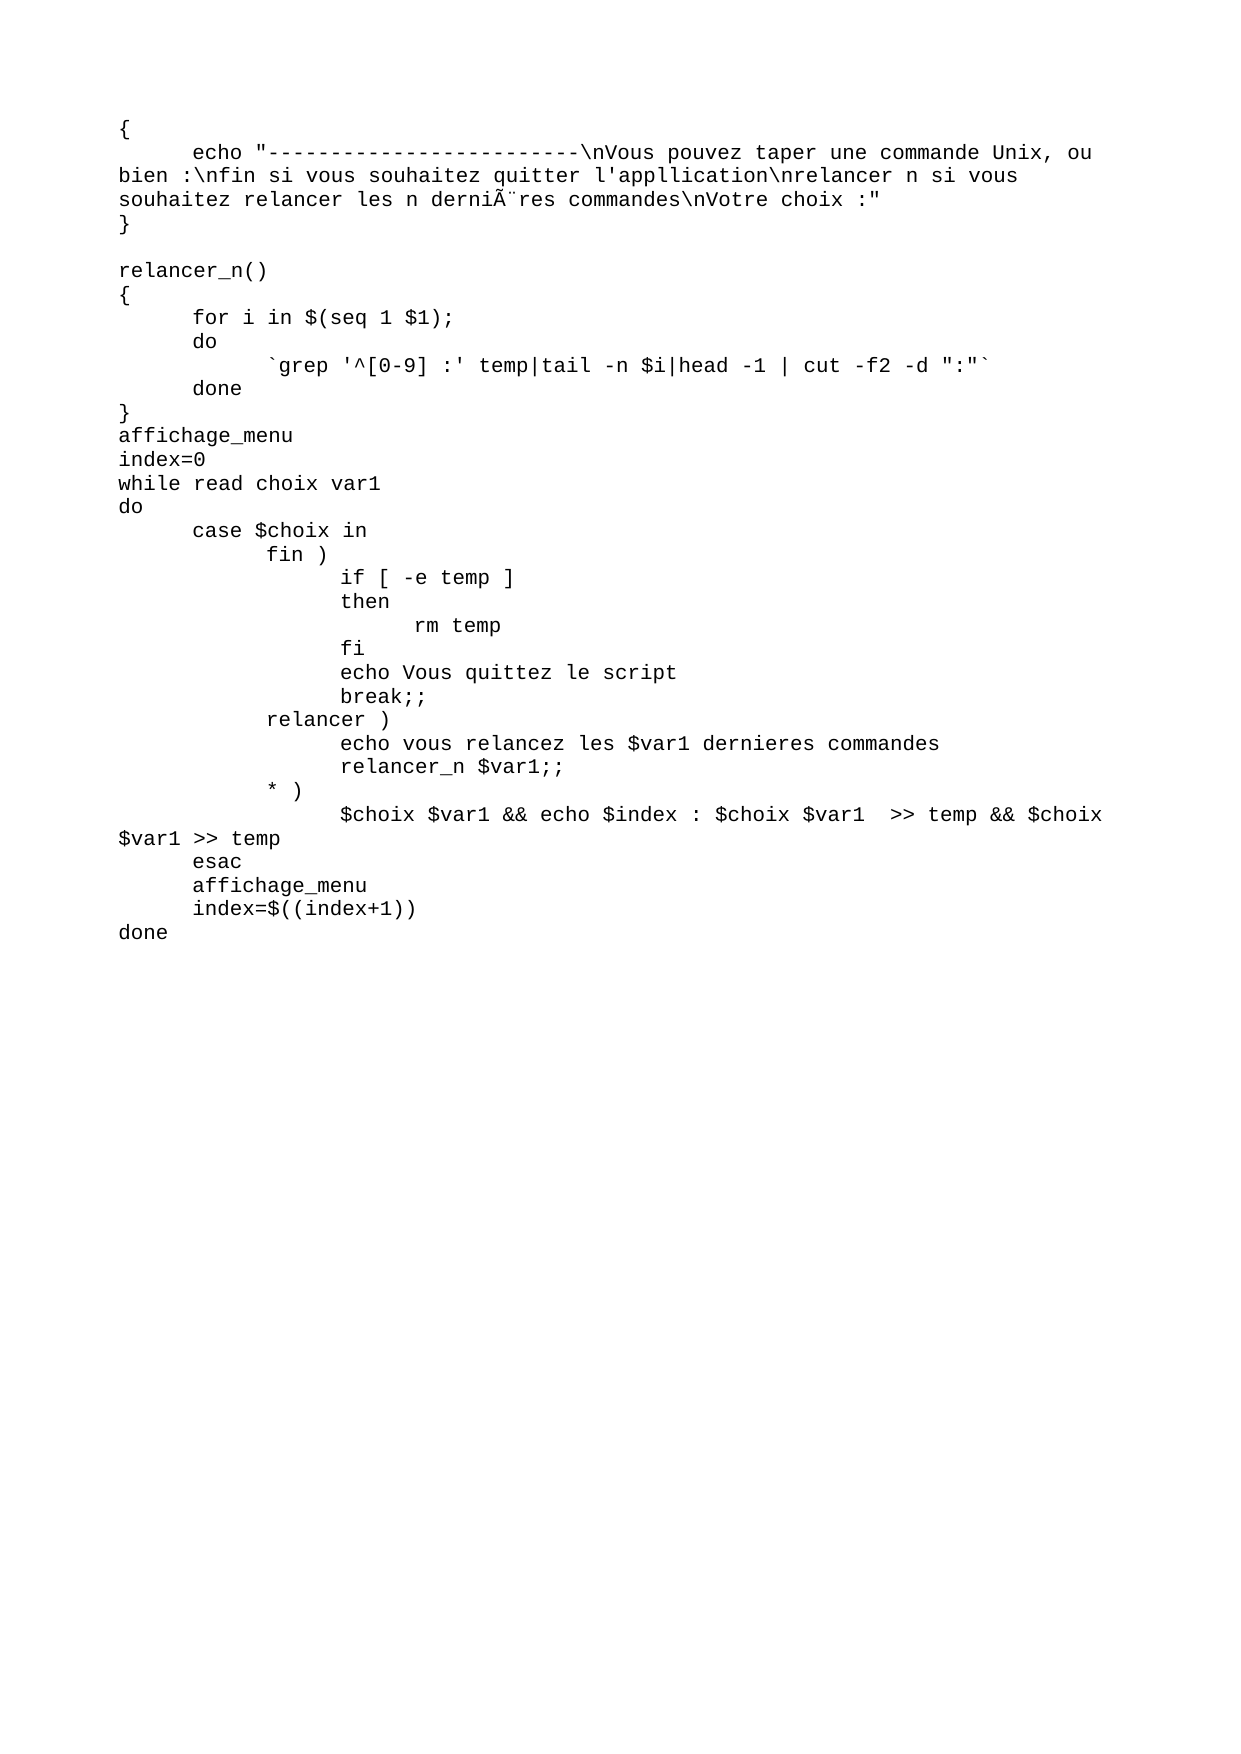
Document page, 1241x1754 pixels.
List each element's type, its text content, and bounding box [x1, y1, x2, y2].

text case $choix in [118, 520, 1122, 544]
text affichage_menu [118, 426, 1122, 449]
text rm temp [118, 615, 1122, 638]
text { [118, 284, 1122, 307]
text relancer_n $var1;; [118, 757, 1122, 780]
text } [118, 402, 1122, 426]
text { [118, 118, 1122, 142]
text `grep '^[0-9] :' temp|tail -n $i|head -1 | cut -f2 -d ":"` [118, 354, 1122, 378]
text then [118, 591, 1122, 615]
text do [118, 496, 1122, 520]
text relancer ) [118, 709, 1122, 733]
text do [118, 331, 1122, 354]
text index=$((index+1)) [118, 898, 1122, 922]
text echo vous relancez les $var1 dernieres commandes [118, 733, 1122, 757]
text affichage_menu [118, 875, 1122, 898]
text } [118, 213, 1122, 236]
text fi [118, 638, 1122, 662]
text relancer_n() [118, 260, 1122, 284]
text * ) [118, 780, 1122, 804]
text done [118, 378, 1122, 402]
text while read choix var1 [118, 473, 1122, 496]
text echo "-------------------------\nVous pouvez taper une commande Unix, ou bien :\nfin si vous souhaitez quitter l'appllication\nrelancer n si vous souhaitez relancer les n derniÃ¨res commandes\nVotre choix :" [118, 142, 1122, 213]
text esac [118, 851, 1122, 875]
text done [118, 922, 1122, 946]
text break;; [118, 686, 1122, 709]
text $choix $var1 && echo $index : $choix $var1 >> temp && $choix $var1 >> temp [118, 804, 1122, 851]
text if [ -e temp ] [118, 567, 1122, 591]
text echo Vous quittez le script [118, 662, 1122, 686]
text for i in $(seq 1 $1); [118, 307, 1122, 331]
text index=0 [118, 449, 1122, 473]
text fin ) [118, 544, 1122, 567]
